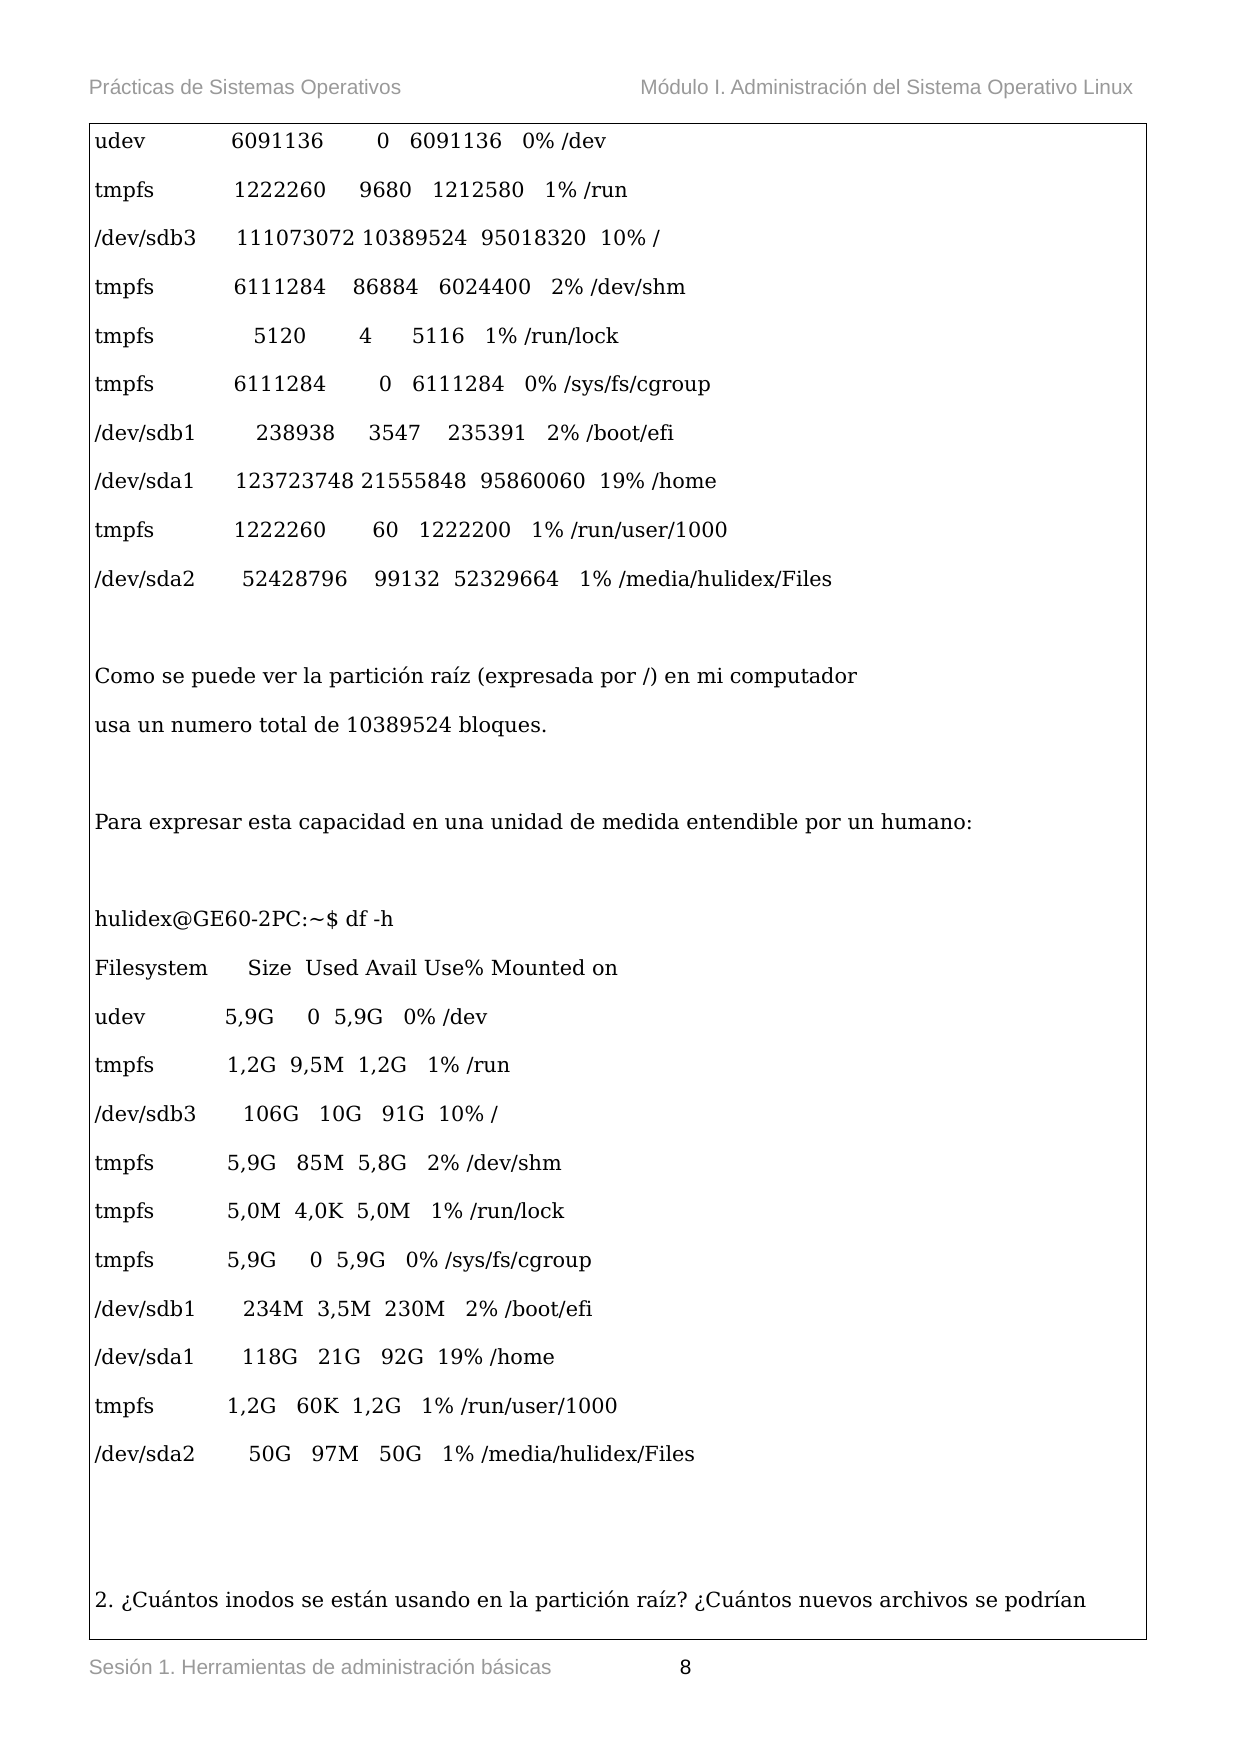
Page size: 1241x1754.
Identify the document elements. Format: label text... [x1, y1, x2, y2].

table_header udev 6091136 0 6091136 0% /dev tmpfs 1222260 9680 1212580 1% /run /dev/sdb3 111073072 10389524 95018320 10% / tmpfs 6111284 86884 6024400 2% /dev/shm tmpfs 5120 4 5116 1% /run/lock tmpfs 6111284 0 6111284 0% /sys/fs/cgroup /dev/sdb1 238938 3547 235391 2% /boot/efi /dev/sda1 123723748 21555848 95860060 19% /home tmpfs 1222260 60 1222200 1% /run/user/1000 /dev/sda2 52428796 99132 52329664 1% /media/hulidex/Files Como se puede ver la partición raíz (expresada por /) en mi computador usa un numero total de 10389524 bloques. Para expresar esta capacidad en una unidad de medida entendible por un humano: hulidex@GE60-2PC:~$ df -h Filesystem Size Used Avail Use% Mounted on udev 5,9G 0 5,9G 0% /dev tmpfs 1,2G 9,5M 1,2G 1% /run /dev/sdb3 106G 10G 91G 10% / tmpfs 5,9G 85M 5,8G 2% /dev/shm tmpfs 5,0M 4,0K 5,0M 1% /run/lock tmpfs 5,9G 0 5,9G 0% /sys/fs/cgroup /dev/sdb1 234M 3,5M 230M 2% /boot/efi /dev/sda1 118G 21G 92G 19% /home tmpfs 1,2G 60K 1,2G 1% /run/user/1000 /dev/sda2 50G 97M 50G 1% /media/hulidex/Files 2. ¿Cuántos inodos se están usando en la partición raíz? ¿Cuántos nuevos archivos se podrían [90, 124, 1146, 1639]
